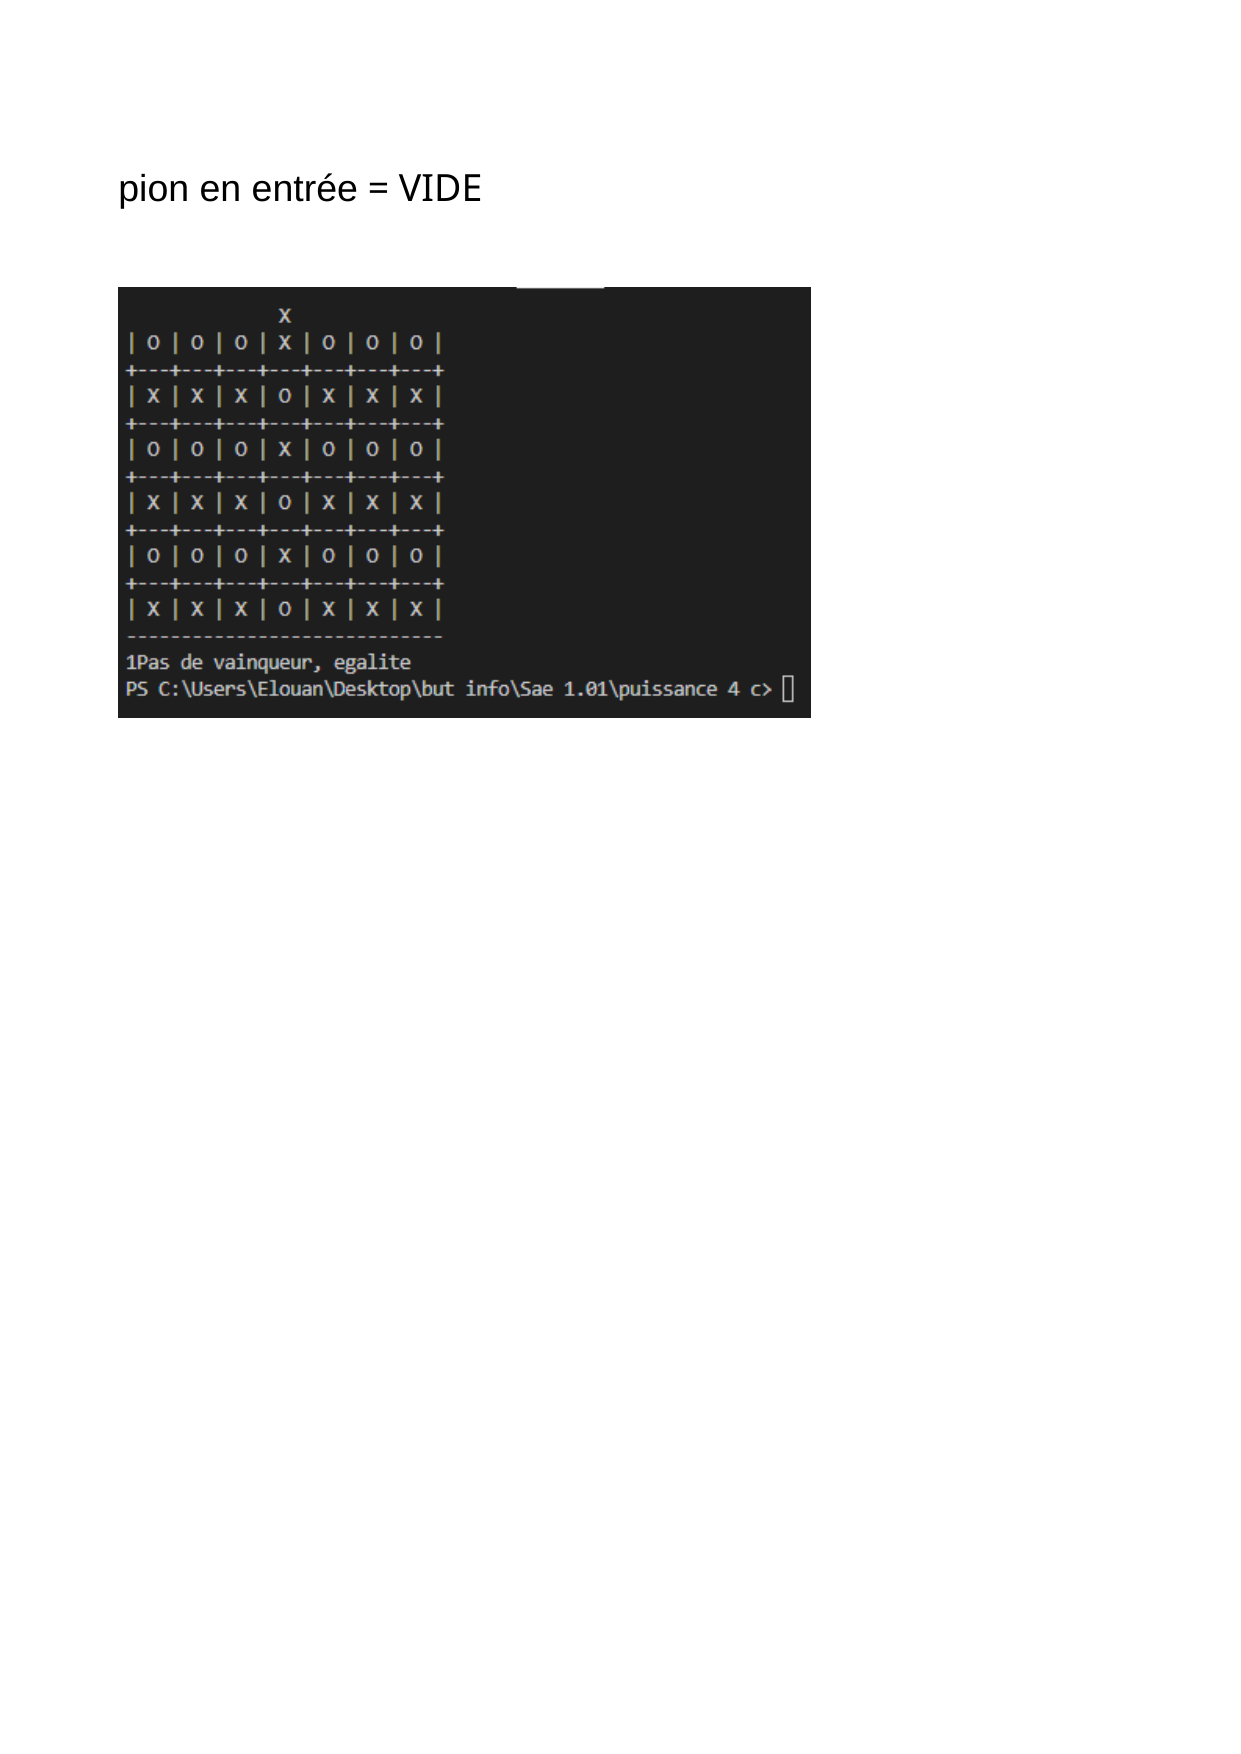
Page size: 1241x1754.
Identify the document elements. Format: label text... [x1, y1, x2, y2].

text pion en entrée = VIDE [118, 161, 1122, 212]
picture [118, 287, 811, 718]
